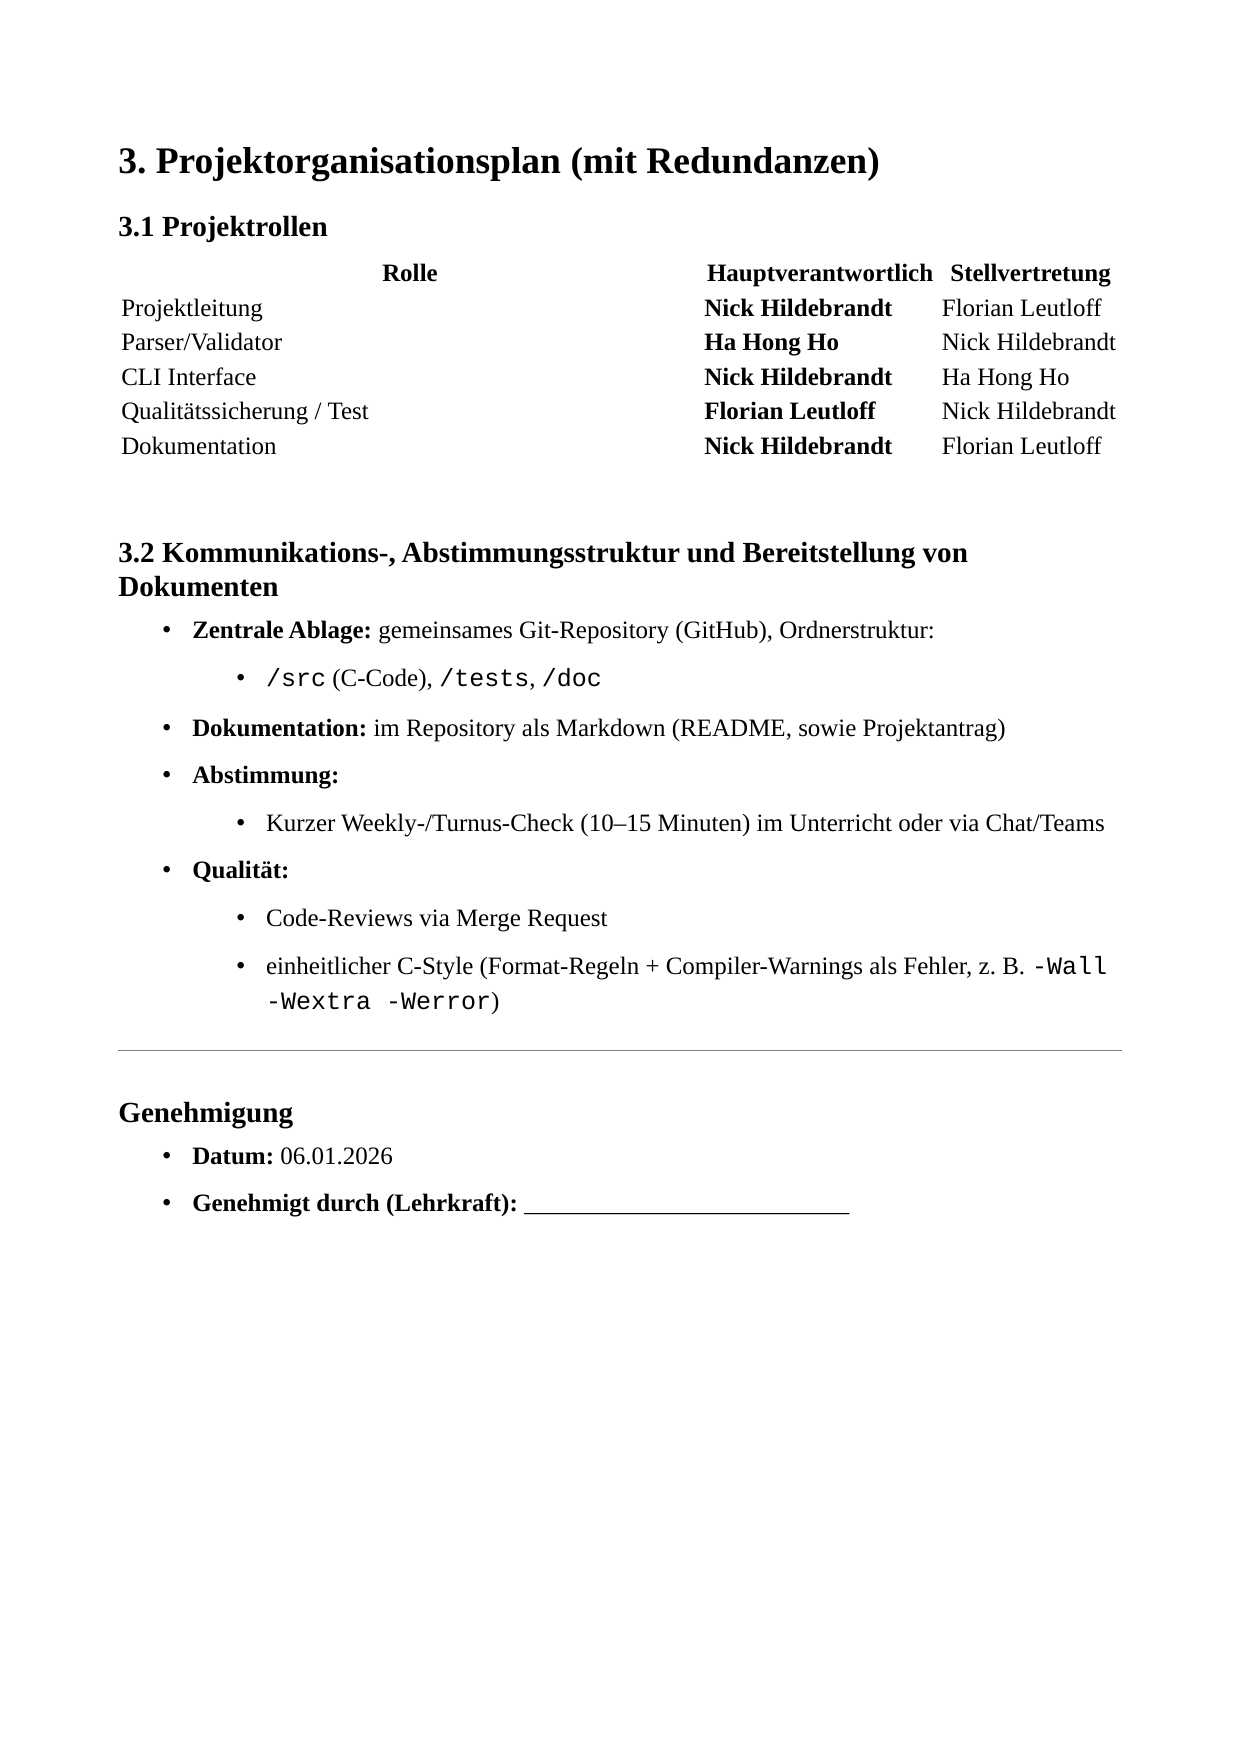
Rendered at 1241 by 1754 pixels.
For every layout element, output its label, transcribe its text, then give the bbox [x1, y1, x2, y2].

table_cell Nick Hildebrandt [939, 324, 1122, 359]
table_cell Nick Hildebrandt [939, 394, 1122, 428]
list Datum: 06.01.2026 [162, 1141, 1122, 1169]
table_header Stellvertretung [939, 255, 1122, 290]
list Zentrale Ablage: gemeinsames Git-Repository (GitHub), Ordnerstruktur: [162, 615, 1122, 644]
table_cell Nick Hildebrandt [701, 428, 939, 463]
list einheitlicher C-Style (Format-Regeln + Compiler-Warnings als Fehler, z. B. -Wall -Wextra -Werror) [236, 951, 1122, 1017]
table_cell Ha Hong Ho [701, 324, 939, 359]
table_cell Florian Leutloff [939, 428, 1122, 463]
table_cell CLI Interface [118, 359, 701, 393]
table_cell Florian Leutloff [939, 290, 1122, 324]
table_cell Nick Hildebrandt [701, 359, 939, 393]
table_cell Dokumentation [118, 428, 701, 463]
list Abstimmung: [162, 760, 1122, 789]
list /src (C-Code), /tests, /doc [236, 663, 1122, 693]
table_cell Parser/Validator [118, 324, 701, 359]
table_header Rolle [118, 255, 701, 290]
table_cell Projektleitung [118, 290, 701, 324]
table_cell Ha Hong Ho [939, 359, 1122, 393]
table_header Hauptverantwortlich [701, 255, 939, 290]
list Genehmigt durch (Lehrkraft): __________________________ [162, 1188, 1122, 1217]
list Dokumentation: im Repository als Markdown (README, sowie Projektantrag) [162, 713, 1122, 741]
table_cell Nick Hildebrandt [701, 290, 939, 324]
list Code-Reviews via Merge Request [236, 903, 1122, 932]
table_cell Qualitätssicherung / Test [118, 394, 701, 428]
subtitle 3.1 Projektrollen [118, 209, 1122, 243]
list Kurzer Weekly-/Turnus-Check (10–15 Minuten) im Unterricht oder via Chat/Teams [236, 808, 1122, 837]
table_cell Florian Leutloff [701, 394, 939, 428]
subtitle 3. Projektorganisationsplan (mit Redundanzen) [118, 139, 1122, 182]
subtitle Genehmigung [118, 1095, 1122, 1128]
list Qualität: [162, 856, 1122, 884]
subtitle 3.2 Kommunikations-, Abstimmungsstruktur und Bereitstellung von Dokumenten [118, 536, 1122, 603]
